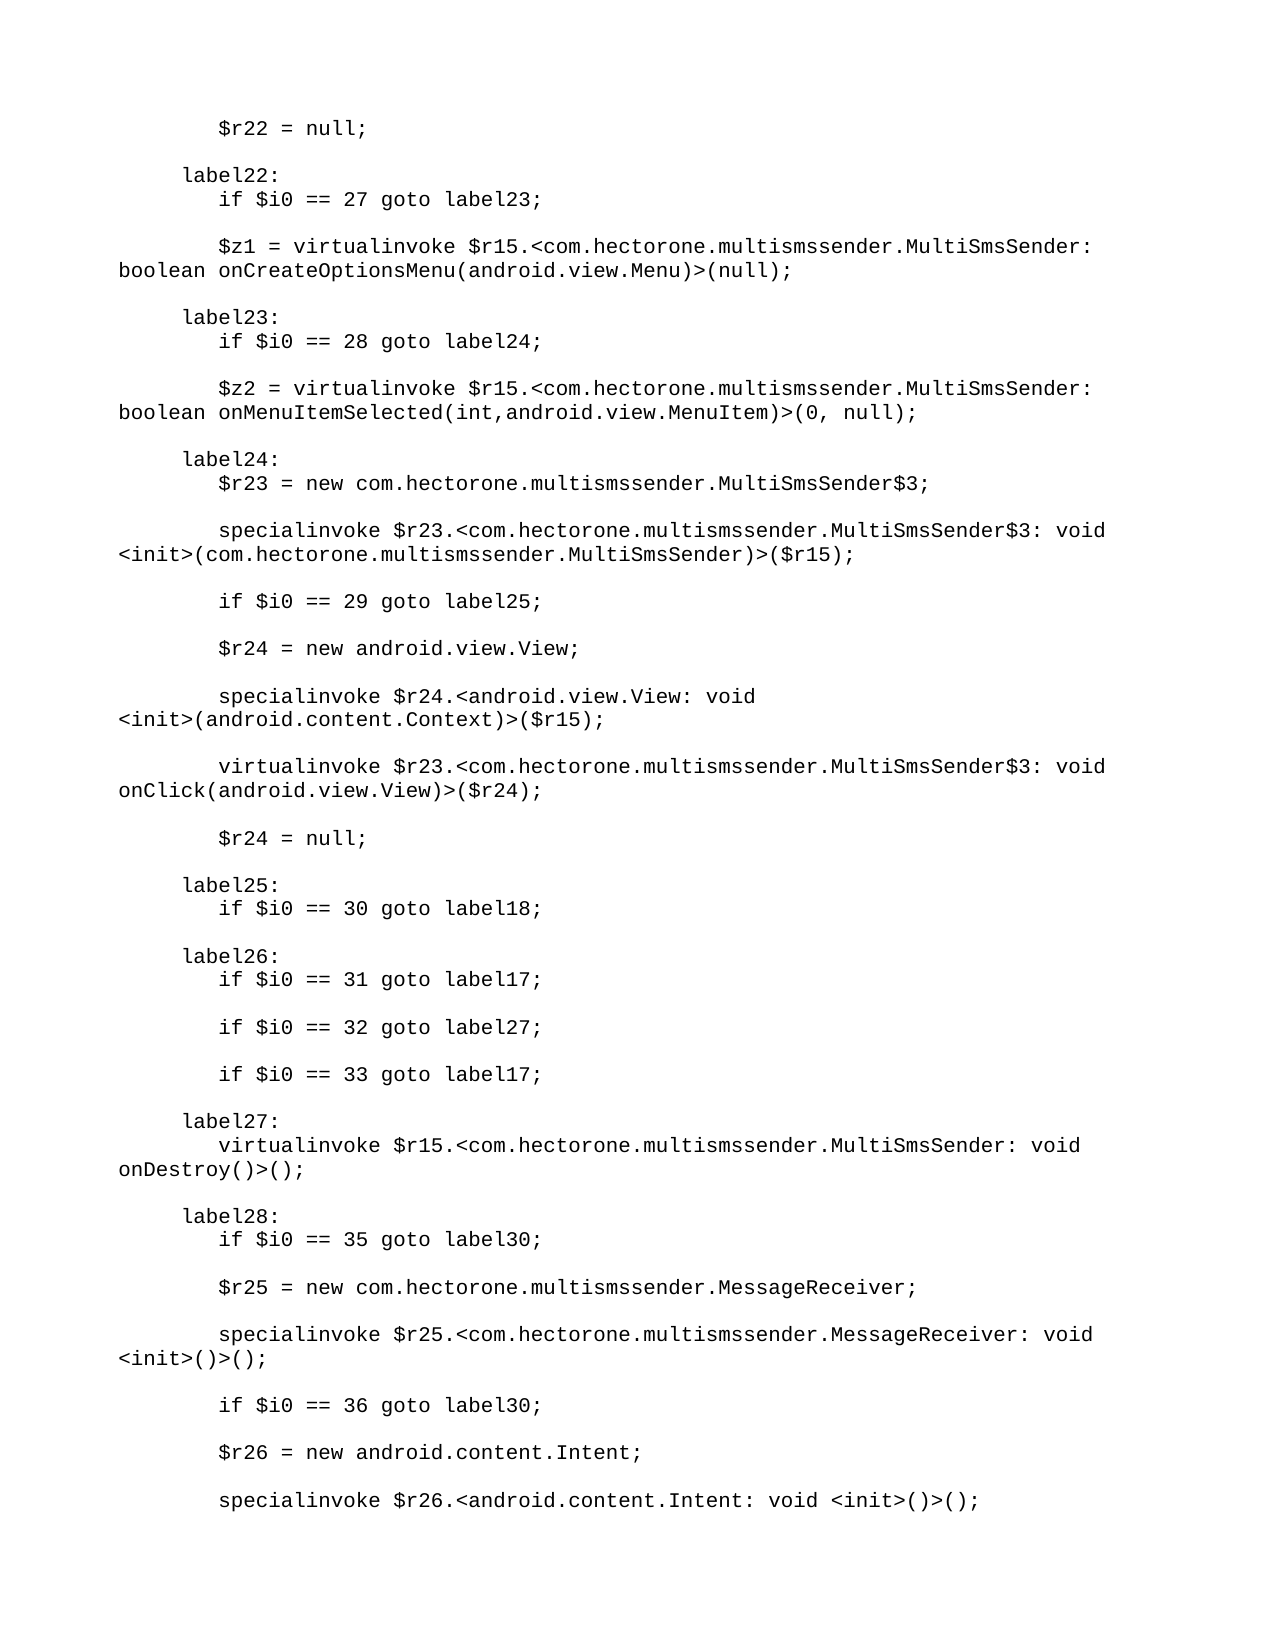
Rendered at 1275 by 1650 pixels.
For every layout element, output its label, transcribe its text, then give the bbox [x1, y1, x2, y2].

text if $i0 == 36 goto label30; [118, 1395, 1157, 1419]
text if $i0 == 27 goto label23; [118, 189, 1157, 213]
text if $i0 == 33 goto label17; [118, 1064, 1157, 1088]
text label28: [118, 1206, 1157, 1229]
text if $i0 == 28 goto label24; [118, 331, 1157, 354]
text if $i0 == 32 goto label27; [118, 1017, 1157, 1040]
text label23: [118, 307, 1157, 331]
text $r25 = new com.hectorone.multismssender.MessageReceiver; [118, 1277, 1157, 1300]
text virtualinvoke $r15.<com.hectorone.multismssender.MultiSmsSender: void onDestroy()>(); [118, 1135, 1157, 1182]
text specialinvoke $r24.<android.view.View: void <init>(android.content.Context)>($r15); [118, 686, 1157, 733]
text $r24 = null; [118, 827, 1157, 851]
text $r23 = new com.hectorone.multismssender.MultiSmsSender$3; [118, 473, 1157, 496]
text label27: [118, 1111, 1157, 1135]
text label26: [118, 946, 1157, 969]
text $z2 = virtualinvoke $r15.<com.hectorone.multismssender.MultiSmsSender: boolean onMenuItemSelected(int,android.view.MenuItem)>(0, null); [118, 378, 1157, 426]
text if $i0 == 31 goto label17; [118, 969, 1157, 993]
text if $i0 == 30 goto label18; [118, 898, 1157, 922]
text $r22 = null; [118, 118, 1157, 142]
text specialinvoke $r25.<com.hectorone.multismssender.MessageReceiver: void <init>()>(); [118, 1324, 1157, 1371]
text label24: [118, 449, 1157, 473]
text specialinvoke $r26.<android.content.Intent: void <init>()>(); [118, 1489, 1157, 1513]
text label25: [118, 875, 1157, 898]
text specialinvoke $r23.<com.hectorone.multismssender.MultiSmsSender$3: void <init>(com.hectorone.multismssender.MultiSmsSender)>($r15); [118, 520, 1157, 567]
text if $i0 == 29 goto label25; [118, 591, 1157, 615]
text $z1 = virtualinvoke $r15.<com.hectorone.multismssender.MultiSmsSender: boolean onCreateOptionsMenu(android.view.Menu)>(null); [118, 236, 1157, 284]
text virtualinvoke $r23.<com.hectorone.multismssender.MultiSmsSender$3: void onClick(android.view.View)>($r24); [118, 757, 1157, 804]
text $r24 = new android.view.View; [118, 638, 1157, 662]
text if $i0 == 35 goto label30; [118, 1229, 1157, 1253]
text $r26 = new android.content.Intent; [118, 1442, 1157, 1466]
text label22: [118, 165, 1157, 189]
